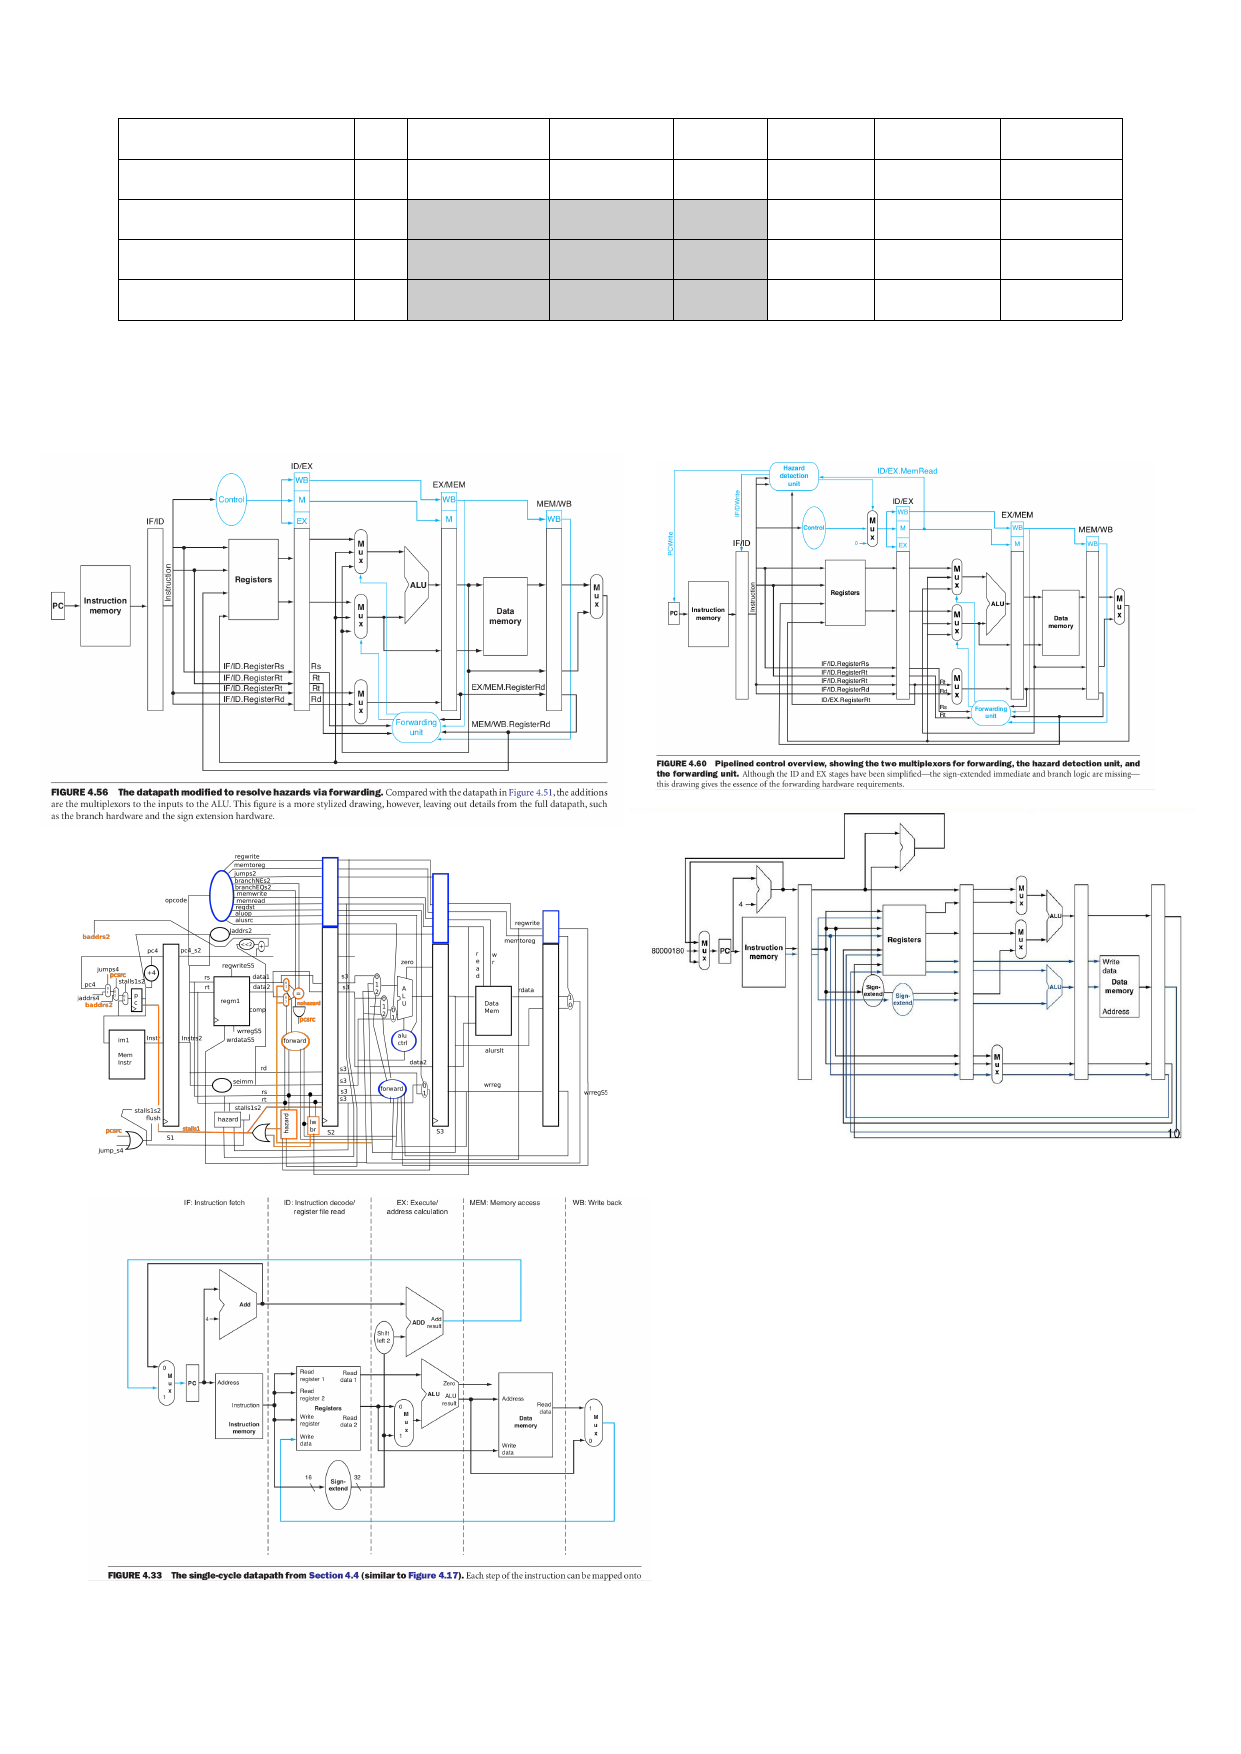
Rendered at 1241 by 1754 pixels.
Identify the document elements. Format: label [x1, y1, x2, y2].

table_cell [355, 240, 407, 279]
table_cell [550, 160, 673, 199]
table_cell [875, 119, 1000, 158]
table_cell [550, 240, 673, 279]
picture [629, 808, 1196, 1146]
table_cell [408, 240, 549, 279]
table_cell [408, 280, 549, 320]
table_cell [1001, 160, 1122, 199]
table_cell [674, 160, 767, 199]
table_cell [408, 200, 549, 239]
table_cell [550, 280, 673, 320]
table_cell [674, 240, 767, 279]
table_cell [355, 280, 407, 320]
table_cell [119, 119, 354, 158]
table_cell [119, 280, 354, 320]
table_cell [875, 160, 1000, 199]
table_cell [768, 280, 874, 320]
table_cell [1001, 119, 1122, 158]
table_cell [355, 160, 407, 199]
table_cell [355, 200, 407, 239]
picture [87, 1195, 652, 1581]
table_cell [1001, 200, 1122, 239]
table_cell [674, 200, 767, 239]
table_cell [875, 200, 1000, 239]
table_cell [119, 200, 354, 239]
table_cell [875, 240, 1000, 279]
table_cell [1001, 280, 1122, 320]
table_cell [355, 119, 407, 158]
table_cell [674, 119, 767, 158]
table_cell [408, 119, 549, 158]
table_cell [550, 200, 673, 239]
table_cell [408, 160, 549, 199]
table_cell [768, 200, 874, 239]
table_cell [1001, 240, 1122, 279]
table_cell [119, 160, 354, 199]
picture [654, 462, 1155, 790]
picture [38, 453, 625, 1175]
table_cell [768, 160, 874, 199]
table_cell [674, 280, 767, 320]
table_cell [119, 240, 354, 279]
table_cell [768, 119, 874, 158]
table_cell [875, 280, 1000, 320]
table_cell [768, 240, 874, 279]
table_cell [550, 119, 673, 158]
